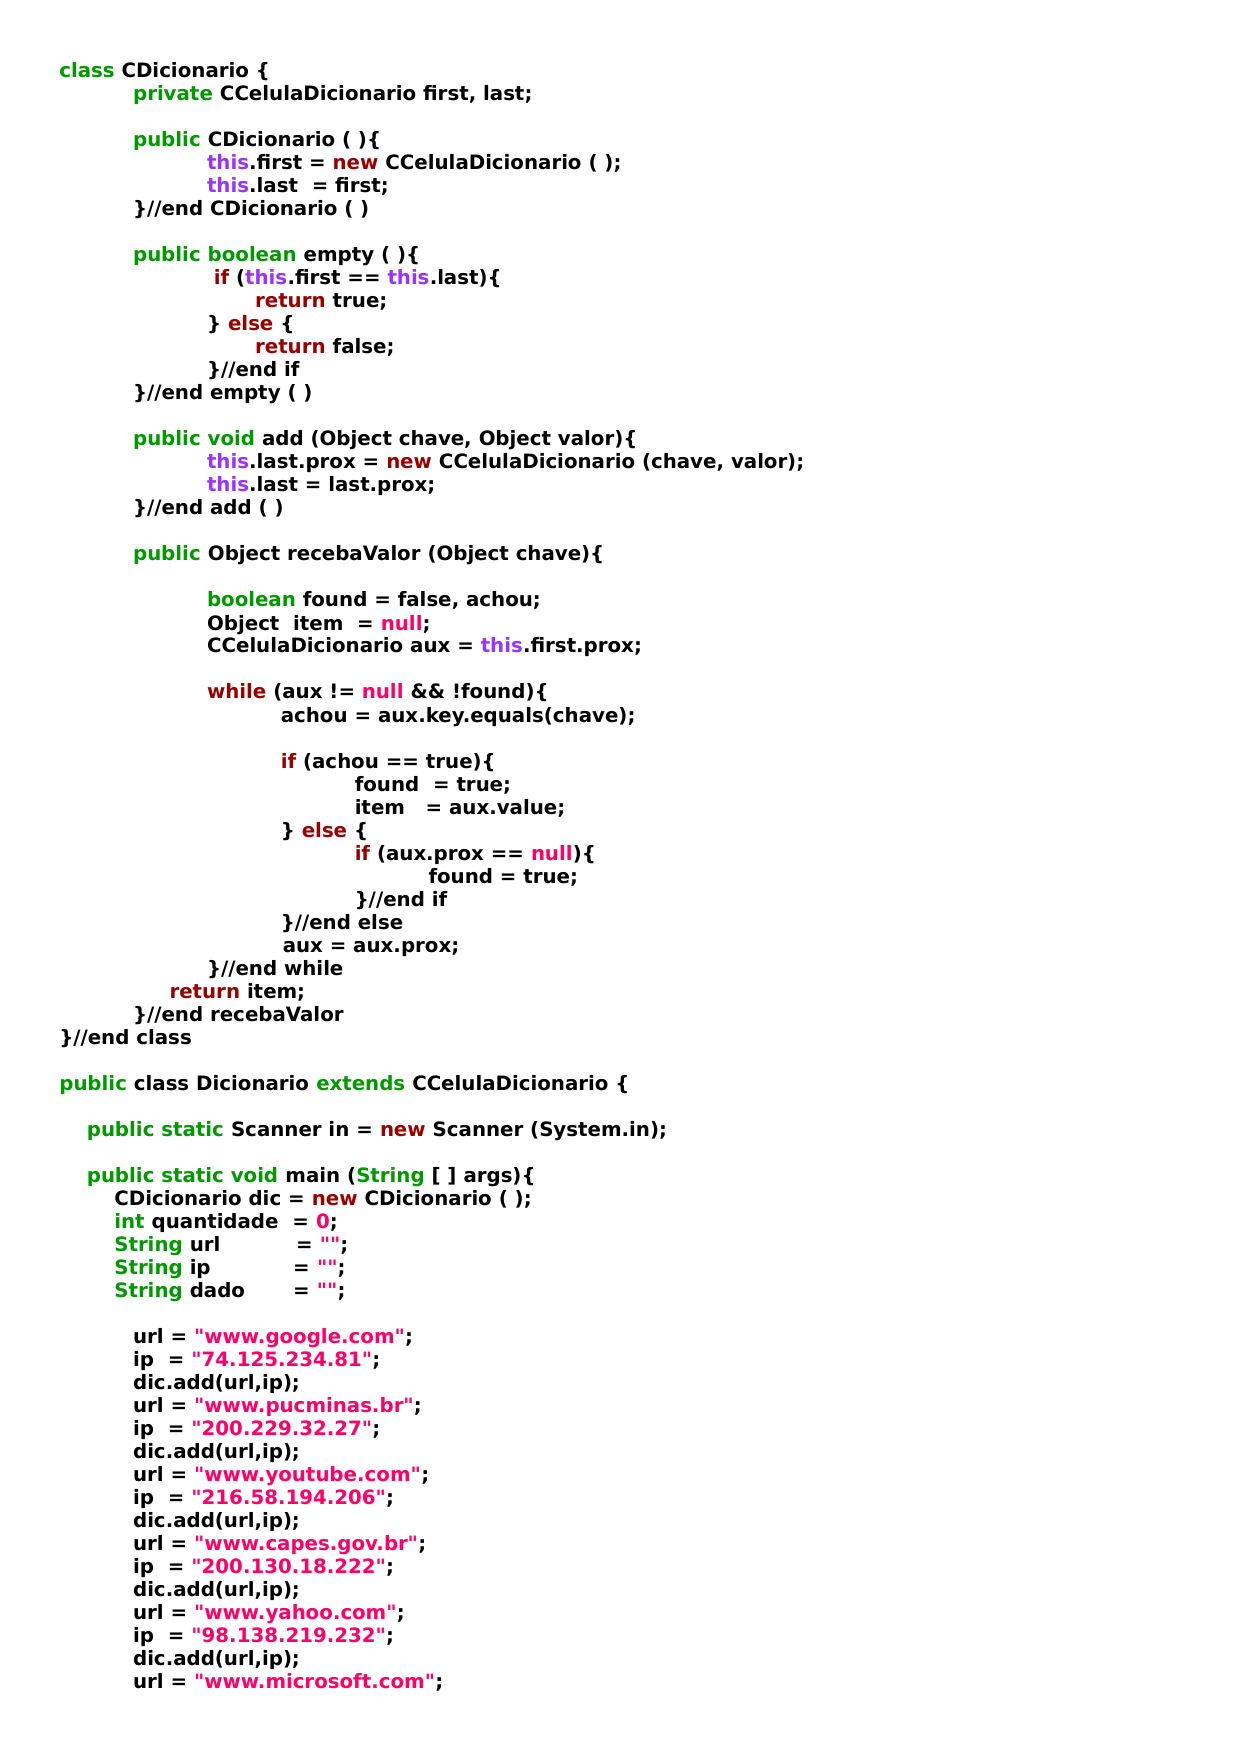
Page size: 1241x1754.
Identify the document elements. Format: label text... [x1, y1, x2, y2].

text return item; [59, 980, 1181, 1003]
text ip = "200.229.32.27"; [59, 1417, 1181, 1440]
text dic.add(url,ip); [59, 1578, 1181, 1601]
text ip = "216.58.194.206"; [59, 1486, 1181, 1509]
text boolean found = false, achou; [59, 588, 1181, 612]
text }//end recebaValor [59, 1003, 1181, 1026]
text achou = aux.key.equals(chave); [59, 704, 1181, 727]
text url = "www.yahoo.com"; [59, 1601, 1181, 1624]
text found = true; [59, 773, 1181, 796]
text while (aux != null && !found){ [59, 681, 1181, 704]
text String ip = ""; [59, 1256, 1181, 1279]
text CDicionario dic = new CDicionario ( ); [59, 1187, 1181, 1210]
text ip = "74.125.234.81"; [59, 1348, 1181, 1371]
text return true; [59, 289, 1181, 312]
text public static void main (String [ ] args){ [59, 1164, 1181, 1187]
text } else { [59, 819, 1181, 842]
text int quantidade = 0; [59, 1210, 1181, 1233]
text if (this.first == this.last){ [59, 266, 1181, 289]
text } else { [59, 312, 1181, 335]
text dic.add(url,ip); [59, 1440, 1181, 1463]
text Object item = null; [59, 612, 1181, 634]
text class CDicionario { [59, 59, 1181, 82]
text }//end add ( ) [59, 496, 1181, 519]
text }//end class [59, 1026, 1181, 1049]
text }//end CDicionario ( ) [59, 197, 1181, 220]
text aux = aux.prox; [59, 934, 1181, 957]
text String dado = ""; [59, 1279, 1181, 1302]
text CCelulaDicionario aux = this.first.prox; [59, 634, 1181, 658]
text this.first = new CCelulaDicionario ( ); [59, 151, 1181, 174]
text }//end if [59, 358, 1181, 381]
text dic.add(url,ip); [59, 1647, 1181, 1671]
text public void add (Object chave, Object valor){ [59, 427, 1181, 450]
text dic.add(url,ip); [59, 1509, 1181, 1532]
text }//end empty ( ) [59, 381, 1181, 404]
text url = "www.google.com"; [59, 1325, 1181, 1348]
text url = "www.youtube.com"; [59, 1463, 1181, 1486]
text public static Scanner in = new Scanner (System.in); [59, 1118, 1181, 1141]
text }//end else [59, 911, 1181, 934]
text url = "www.microsoft.com"; [59, 1671, 1181, 1693]
text item = aux.value; [59, 796, 1181, 819]
text public CDicionario ( ){ [59, 128, 1181, 151]
text if (aux.prox == null){ [59, 842, 1181, 865]
text found = true; [59, 865, 1181, 888]
text public boolean empty ( ){ [59, 243, 1181, 266]
text if (achou == true){ [59, 750, 1181, 773]
text String url = ""; [59, 1233, 1181, 1256]
text }//end if [59, 888, 1181, 911]
text public class Dicionario extends CCelulaDicionario { [59, 1072, 1181, 1095]
text dic.add(url,ip); [59, 1371, 1181, 1394]
text url = "www.pucminas.br"; [59, 1394, 1181, 1417]
text this.last = last.prox; [59, 473, 1181, 496]
text ip = "98.138.219.232"; [59, 1624, 1181, 1647]
text this.last.prox = new CCelulaDicionario (chave, valor); [59, 450, 1181, 473]
text ip = "200.130.18.222"; [59, 1555, 1181, 1578]
text this.last = first; [59, 174, 1181, 197]
text public Object recebaValor (Object chave){ [59, 542, 1181, 566]
text url = "www.capes.gov.br"; [59, 1532, 1181, 1555]
text }//end while [59, 957, 1181, 980]
text private CCelulaDicionario first, last; [59, 82, 1181, 105]
text return false; [59, 335, 1181, 358]
